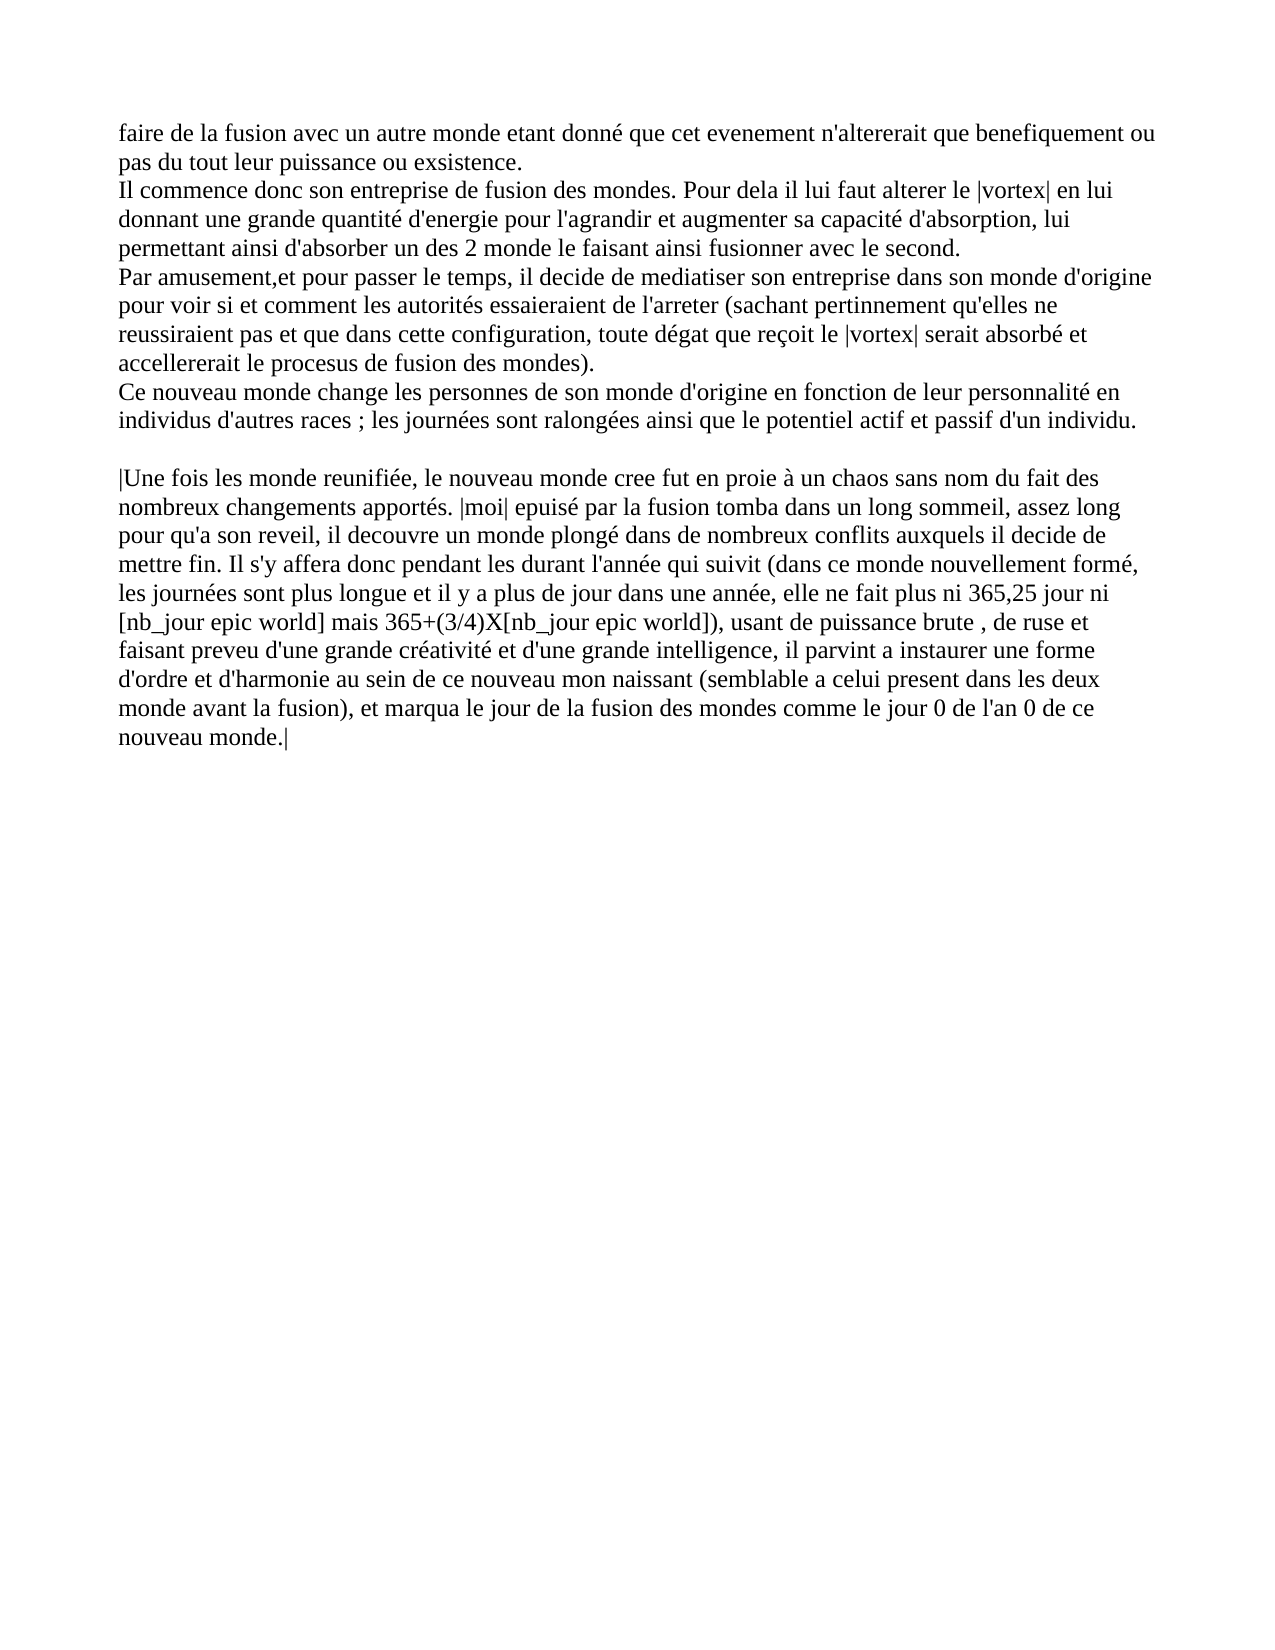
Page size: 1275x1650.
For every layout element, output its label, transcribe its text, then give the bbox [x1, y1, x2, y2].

text Ce nouveau monde change les personnes de son monde d'origine en fonction de leur personnalité en individus d'autres races ; les journées sont ralongées ainsi que le potentiel actif et passif d'un individu. [118, 377, 1157, 434]
text Par amusement,et pour passer le temps, il decide de mediatiser son entreprise dans son monde d'origine pour voir si et comment les autorités essaieraient de l'arreter (sachant pertinnement qu'elles ne reussiraient pas et que dans cette configuration, toute dégat que reçoit le |vortex| serait absorbé et accellererait le procesus de fusion des mondes). [118, 262, 1157, 377]
text |Une fois les monde reunifiée, le nouveau monde cree fut en proie à un chaos sans nom du fait des nombreux changements apportés. |moi| epuisé par la fusion tomba dans un long sommeil, assez long pour qu'a son reveil, il decouvre un monde plongé dans de nombreux conflits auxquels il decide de mettre fin. Il s'y affera donc pendant les durant l'année qui suivit (dans ce monde nouvellement formé, les journées sont plus longue et il y a plus de jour dans une année, elle ne fait plus ni 365,25 jour ni [nb_jour epic world] mais 365+(3/4)X[nb_jour epic world]), usant de puissance brute , de ruse et faisant preveu d'une grande créativité et d'une grande intelligence, il parvint a instaurer une forme d'ordre et d'harmonie au sein de ce nouveau mon naissant (semblable a celui present dans les deux monde avant la fusion), et marqua le jour de la fusion des mondes comme le jour 0 de l'an 0 de ce nouveau monde.| [118, 463, 1157, 751]
text faire de la fusion avec un autre monde etant donné que cet evenement n'altererait que benefiquement ou pas du tout leur puissance ou exsistence. [118, 118, 1157, 176]
text Il commence donc son entreprise de fusion des mondes. Pour dela il lui faut alterer le |vortex| en lui donnant une grande quantité d'energie pour l'agrandir et augmenter sa capacité d'absorption, lui permettant ainsi d'absorber un des 2 monde le faisant ainsi fusionner avec le second. [118, 176, 1157, 262]
